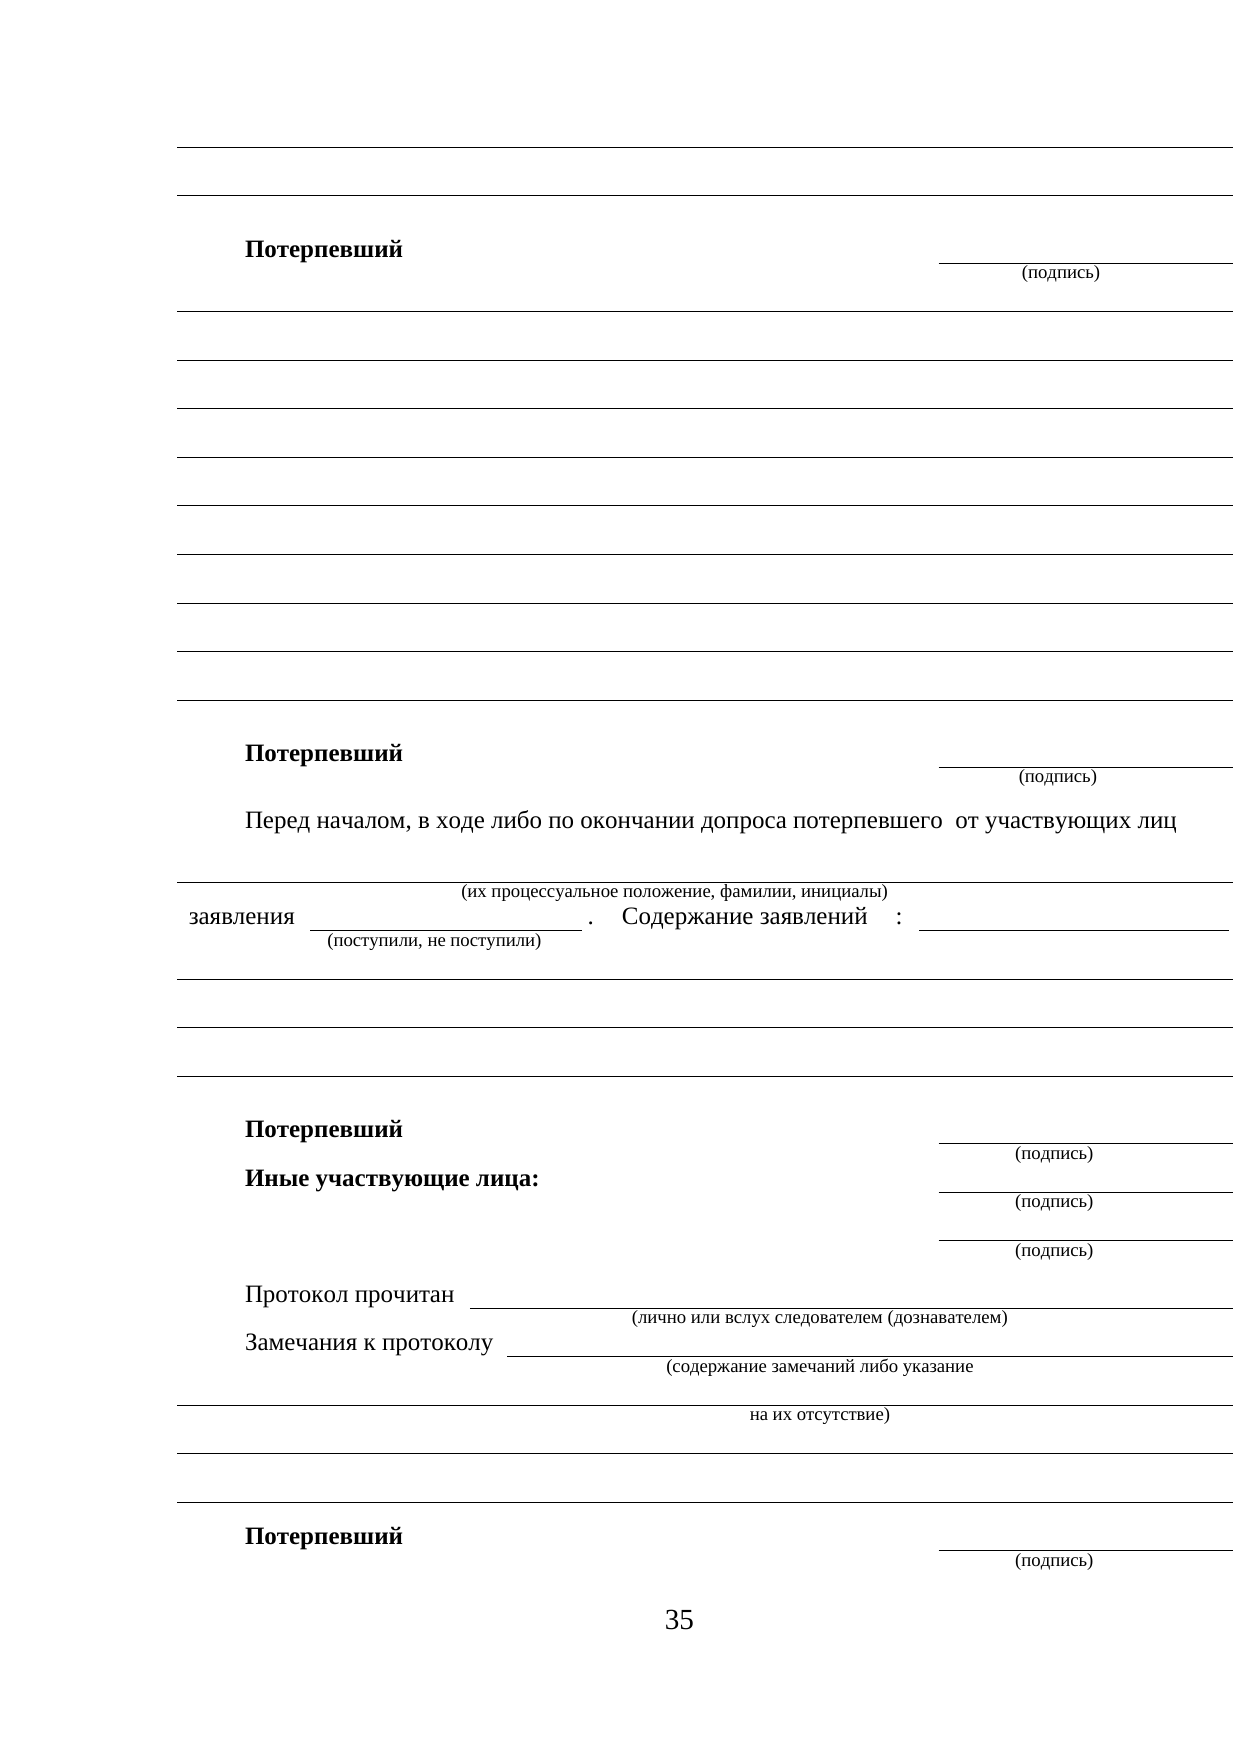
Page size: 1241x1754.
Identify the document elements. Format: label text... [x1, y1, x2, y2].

text (их процессуальное положение, фамилии, инициалы) [168, 883, 1181, 901]
table_header [177, 283, 1233, 311]
table_header Потерпевший [177, 1521, 938, 1550]
text на их отсутствие) [458, 1406, 1181, 1424]
table_header [919, 901, 1229, 930]
table_header [939, 1211, 1233, 1240]
table_header [177, 1376, 1233, 1404]
table_header Замечания к протоколу [177, 1327, 507, 1356]
text (содержание замечаний либо указание [458, 1357, 1181, 1376]
table_header Протокол прочитан [177, 1279, 470, 1307]
table_header [939, 1114, 1233, 1143]
table_header [177, 1473, 1233, 1502]
table_header [177, 167, 1233, 195]
text (подпись) [841, 264, 1188, 282]
table_header Перед началом, в ходе либо по окончании допроса потерпевшего от участвующих лиц [177, 805, 1233, 834]
text (подпись) [927, 1193, 1181, 1211]
table_header [177, 477, 1233, 505]
table_header . [582, 901, 610, 930]
table_header [177, 428, 1233, 457]
table_header [177, 1211, 938, 1240]
table_header Иные участвующие лица: [177, 1163, 938, 1192]
table_header [177, 999, 1233, 1027]
table_header [939, 1163, 1233, 1192]
table_header [310, 901, 582, 930]
table_header [939, 738, 1233, 767]
table_header [177, 950, 1233, 979]
text (подпись) [927, 1144, 1181, 1163]
table_header [939, 234, 1233, 263]
table_header [177, 853, 1233, 882]
table_header [177, 331, 1233, 360]
text (подпись) [927, 1551, 1181, 1570]
table_header Содержание заявлений [610, 901, 891, 930]
table_header [177, 1424, 1233, 1453]
table_header : [891, 901, 919, 930]
table_header [177, 622, 1233, 651]
text (подпись) [927, 768, 1188, 787]
table_header [177, 525, 1233, 554]
table_header [939, 1521, 1233, 1550]
table_header [470, 1279, 1233, 1307]
table_header [177, 1047, 1233, 1076]
table_header Потерпевший [177, 1114, 938, 1143]
table_header [177, 380, 1233, 408]
table_header заявления [177, 901, 310, 930]
table_header [177, 574, 1233, 602]
table_header Потерпевший [177, 738, 938, 767]
table_header [177, 671, 1233, 699]
table_header [507, 1327, 1232, 1356]
table_header [177, 118, 1233, 147]
table_header Потерпевший [177, 234, 938, 263]
text (подпись) [927, 1241, 1181, 1260]
text (поступили, не поступили) [299, 931, 569, 950]
text (лично или вслух следователем (дознавателем) [458, 1308, 1181, 1327]
